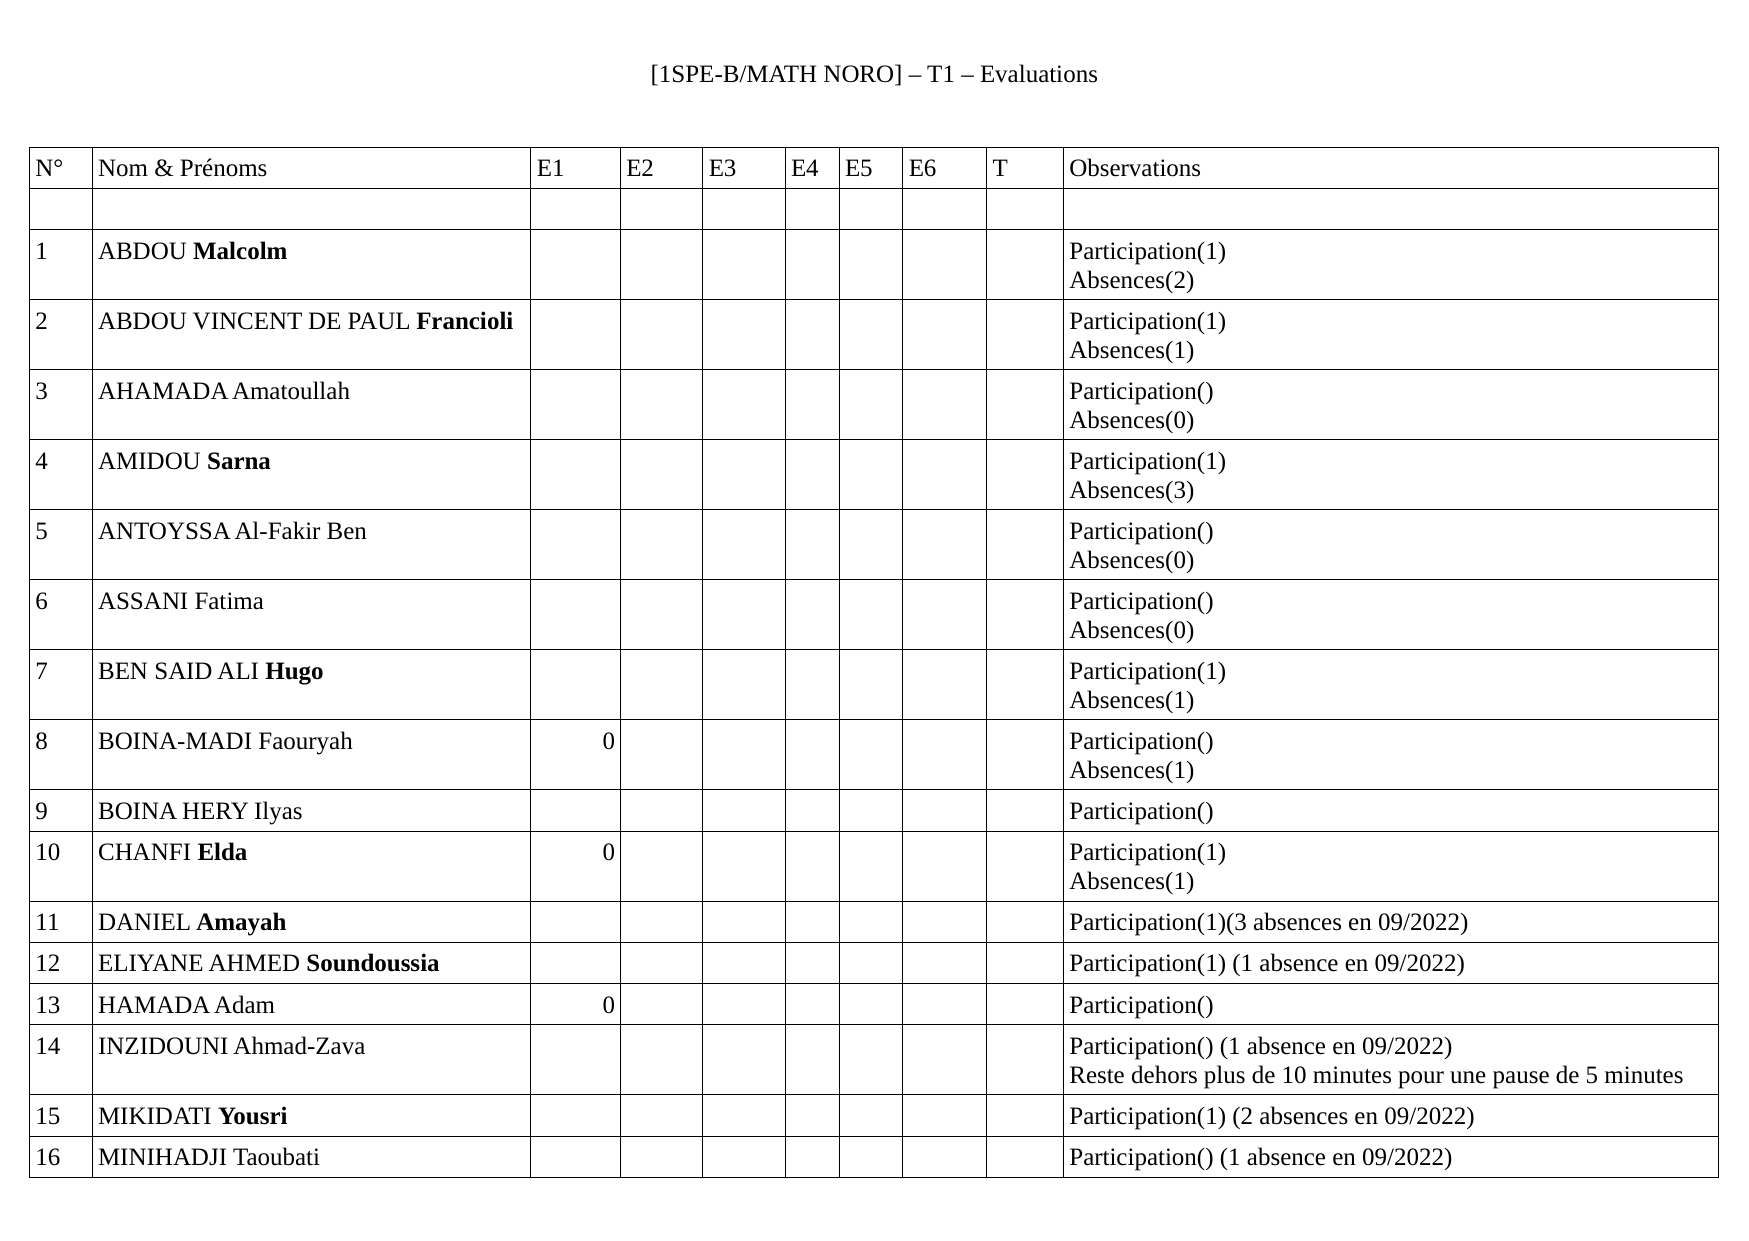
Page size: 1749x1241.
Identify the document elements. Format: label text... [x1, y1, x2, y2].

table_cell [903, 902, 986, 942]
table_cell [703, 902, 785, 942]
table_cell [987, 984, 1063, 1024]
table_cell [903, 720, 986, 789]
table_cell [903, 230, 986, 299]
table_cell [30, 189, 92, 229]
table_cell [840, 650, 902, 719]
table_cell [840, 189, 902, 229]
table_cell [531, 189, 620, 229]
table_cell [987, 1095, 1063, 1136]
table_cell Participation() Absences(1) [1064, 720, 1718, 789]
table_cell [987, 650, 1063, 719]
table_cell [531, 902, 620, 942]
table_cell [903, 832, 986, 901]
table_cell Participation() [1064, 790, 1718, 831]
table_cell [987, 1025, 1063, 1094]
table_header Nom & Prénoms [93, 148, 530, 188]
table_cell [1064, 189, 1718, 229]
table_cell [987, 189, 1063, 229]
table_cell [703, 1137, 785, 1177]
table_cell [703, 510, 785, 579]
table_cell BOINA HERY Ilyas [93, 790, 530, 831]
table_header N° [30, 148, 92, 188]
table_cell [786, 1095, 839, 1136]
table_cell Participation() Absences(0) [1064, 370, 1718, 439]
table_cell [903, 440, 986, 509]
table_cell [987, 370, 1063, 439]
table_cell CHANFI Elda [93, 832, 530, 901]
table_cell Participation() Absences(0) [1064, 510, 1718, 579]
table_cell [903, 300, 986, 369]
table_cell [703, 943, 785, 983]
table_cell [786, 832, 839, 901]
table_cell [987, 902, 1063, 942]
table_cell [903, 1025, 986, 1094]
table_cell [903, 650, 986, 719]
table_cell ELIYANE AHMED Soundoussia [93, 943, 530, 983]
table_cell Participation(1) Absences(1) [1064, 300, 1718, 369]
table_cell [840, 1137, 902, 1177]
table_cell Participation() Absences(0) [1064, 580, 1718, 649]
table_cell [840, 510, 902, 579]
table_cell [703, 230, 785, 299]
table_cell 7 [30, 650, 92, 719]
table_cell [621, 300, 702, 369]
table_cell Participation() (1 absence en 09/2022) [1064, 1137, 1718, 1177]
table_cell [903, 790, 986, 831]
table_cell [621, 984, 702, 1024]
table_cell [703, 790, 785, 831]
table_cell [621, 943, 702, 983]
table_header E1 [531, 148, 620, 188]
table_cell [840, 1095, 902, 1136]
table_header E3 [703, 148, 785, 188]
table_cell [786, 189, 839, 229]
table_cell [703, 720, 785, 789]
table_cell 16 [30, 1137, 92, 1177]
table_cell [987, 790, 1063, 831]
table_cell [621, 230, 702, 299]
table_cell INZIDOUNI Ahmad-Zava [93, 1025, 530, 1094]
table_cell ASSANI Fatima [93, 580, 530, 649]
table_cell [786, 943, 839, 983]
table_cell [903, 189, 986, 229]
table_cell [987, 440, 1063, 509]
table_cell Participation(1) Absences(1) [1064, 832, 1718, 901]
table_cell [903, 943, 986, 983]
table_cell [840, 832, 902, 901]
table_cell 11 [30, 902, 92, 942]
table_cell 0 [531, 832, 620, 901]
table_cell [531, 510, 620, 579]
table_cell MINIHADJI Taoubati [93, 1137, 530, 1177]
table_cell [903, 510, 986, 579]
table_cell 4 [30, 440, 92, 509]
table_cell Participation() [1064, 984, 1718, 1024]
table_cell 3 [30, 370, 92, 439]
table_cell ABDOU Malcolm [93, 230, 530, 299]
table_header Observations [1064, 148, 1718, 188]
table_cell [987, 580, 1063, 649]
table_cell [621, 189, 702, 229]
table_cell ABDOU VINCENT DE PAUL Francioli [93, 300, 530, 369]
table_cell Participation(1) Absences(1) [1064, 650, 1718, 719]
table_cell [531, 580, 620, 649]
table_cell [987, 1137, 1063, 1177]
table_cell 1 [30, 230, 92, 299]
table_cell [786, 650, 839, 719]
table_cell Participation(1) (1 absence en 09/2022) [1064, 943, 1718, 983]
table_cell [703, 1095, 785, 1136]
table_cell [840, 370, 902, 439]
table_cell [903, 580, 986, 649]
table_cell 5 [30, 510, 92, 579]
table_cell [786, 720, 839, 789]
table_cell Participation(1)(3 absences en 09/2022) [1064, 902, 1718, 942]
table_cell [987, 510, 1063, 579]
table_cell [786, 580, 839, 649]
table_cell 2 [30, 300, 92, 369]
table_cell [531, 440, 620, 509]
table_cell [987, 300, 1063, 369]
table_cell [531, 300, 620, 369]
table_cell [703, 650, 785, 719]
table_cell [786, 1025, 839, 1094]
table_cell [531, 650, 620, 719]
table_cell [987, 720, 1063, 789]
table_cell [786, 510, 839, 579]
table_header T [987, 148, 1063, 188]
table_cell [621, 1137, 702, 1177]
table_cell [531, 943, 620, 983]
table_cell 9 [30, 790, 92, 831]
table_cell [840, 943, 902, 983]
table_cell [531, 1025, 620, 1094]
table_cell [703, 832, 785, 901]
table_cell BOINA-MADI Faouryah [93, 720, 530, 789]
table_cell HAMADA Adam [93, 984, 530, 1024]
table_cell [903, 370, 986, 439]
table_cell 8 [30, 720, 92, 789]
table_cell [621, 370, 702, 439]
table_cell [703, 984, 785, 1024]
table_cell [531, 1095, 620, 1136]
table_cell [531, 230, 620, 299]
table_cell [840, 440, 902, 509]
table_cell Participation(1) (2 absences en 09/2022) [1064, 1095, 1718, 1136]
table_cell [840, 300, 902, 369]
table_header E5 [840, 148, 902, 188]
table_cell 0 [531, 720, 620, 789]
table_cell [786, 440, 839, 509]
table_cell [903, 1095, 986, 1136]
table_cell [987, 230, 1063, 299]
table_cell [621, 650, 702, 719]
table_cell [621, 580, 702, 649]
table_cell Participation() (1 absence en 09/2022) Reste dehors plus de 10 minutes pour une pause de 5 minutes [1064, 1025, 1718, 1094]
table_cell [703, 1025, 785, 1094]
table_cell [703, 189, 785, 229]
table_cell DANIEL Amayah [93, 902, 530, 942]
table_cell [786, 300, 839, 369]
table_cell 6 [30, 580, 92, 649]
table_cell Participation(1) Absences(2) [1064, 230, 1718, 299]
table_cell BEN SAID ALI Hugo [93, 650, 530, 719]
table_cell [786, 790, 839, 831]
table_cell [786, 1137, 839, 1177]
table_cell [93, 189, 530, 229]
table_cell [840, 902, 902, 942]
table_cell [531, 790, 620, 831]
table_cell 13 [30, 984, 92, 1024]
table_cell [703, 300, 785, 369]
table_cell [840, 1025, 902, 1094]
table_cell [786, 984, 839, 1024]
table_cell [840, 790, 902, 831]
table_header E6 [903, 148, 986, 188]
table_cell 10 [30, 832, 92, 901]
table_cell [840, 230, 902, 299]
table_cell [621, 440, 702, 509]
table_cell [621, 832, 702, 901]
table_cell [703, 370, 785, 439]
table_cell [621, 1025, 702, 1094]
table_cell 15 [30, 1095, 92, 1136]
table_cell [987, 832, 1063, 901]
table_cell [786, 230, 839, 299]
table_cell AHAMADA Amatoullah [93, 370, 530, 439]
table_header E4 [786, 148, 839, 188]
table_cell [903, 1137, 986, 1177]
table_cell 12 [30, 943, 92, 983]
table_cell [531, 1137, 620, 1177]
table_cell AMIDOU Sarna [93, 440, 530, 509]
table_cell Participation(1) Absences(3) [1064, 440, 1718, 509]
table_cell [786, 902, 839, 942]
table_cell [621, 720, 702, 789]
table_cell 14 [30, 1025, 92, 1094]
table_cell [621, 510, 702, 579]
table_cell [621, 790, 702, 831]
table_cell [621, 902, 702, 942]
table_header E2 [621, 148, 702, 188]
table_cell [703, 440, 785, 509]
table_cell MIKIDATI Yousri [93, 1095, 530, 1136]
table_cell [987, 943, 1063, 983]
table_cell [903, 984, 986, 1024]
table_cell [840, 720, 902, 789]
table_cell [840, 580, 902, 649]
table_cell [840, 984, 902, 1024]
table_cell [786, 370, 839, 439]
table_cell [531, 370, 620, 439]
table_cell [703, 580, 785, 649]
table_cell [621, 1095, 702, 1136]
table_cell 0 [531, 984, 620, 1024]
table_cell ANTOYSSA Al-Fakir Ben [93, 510, 530, 579]
